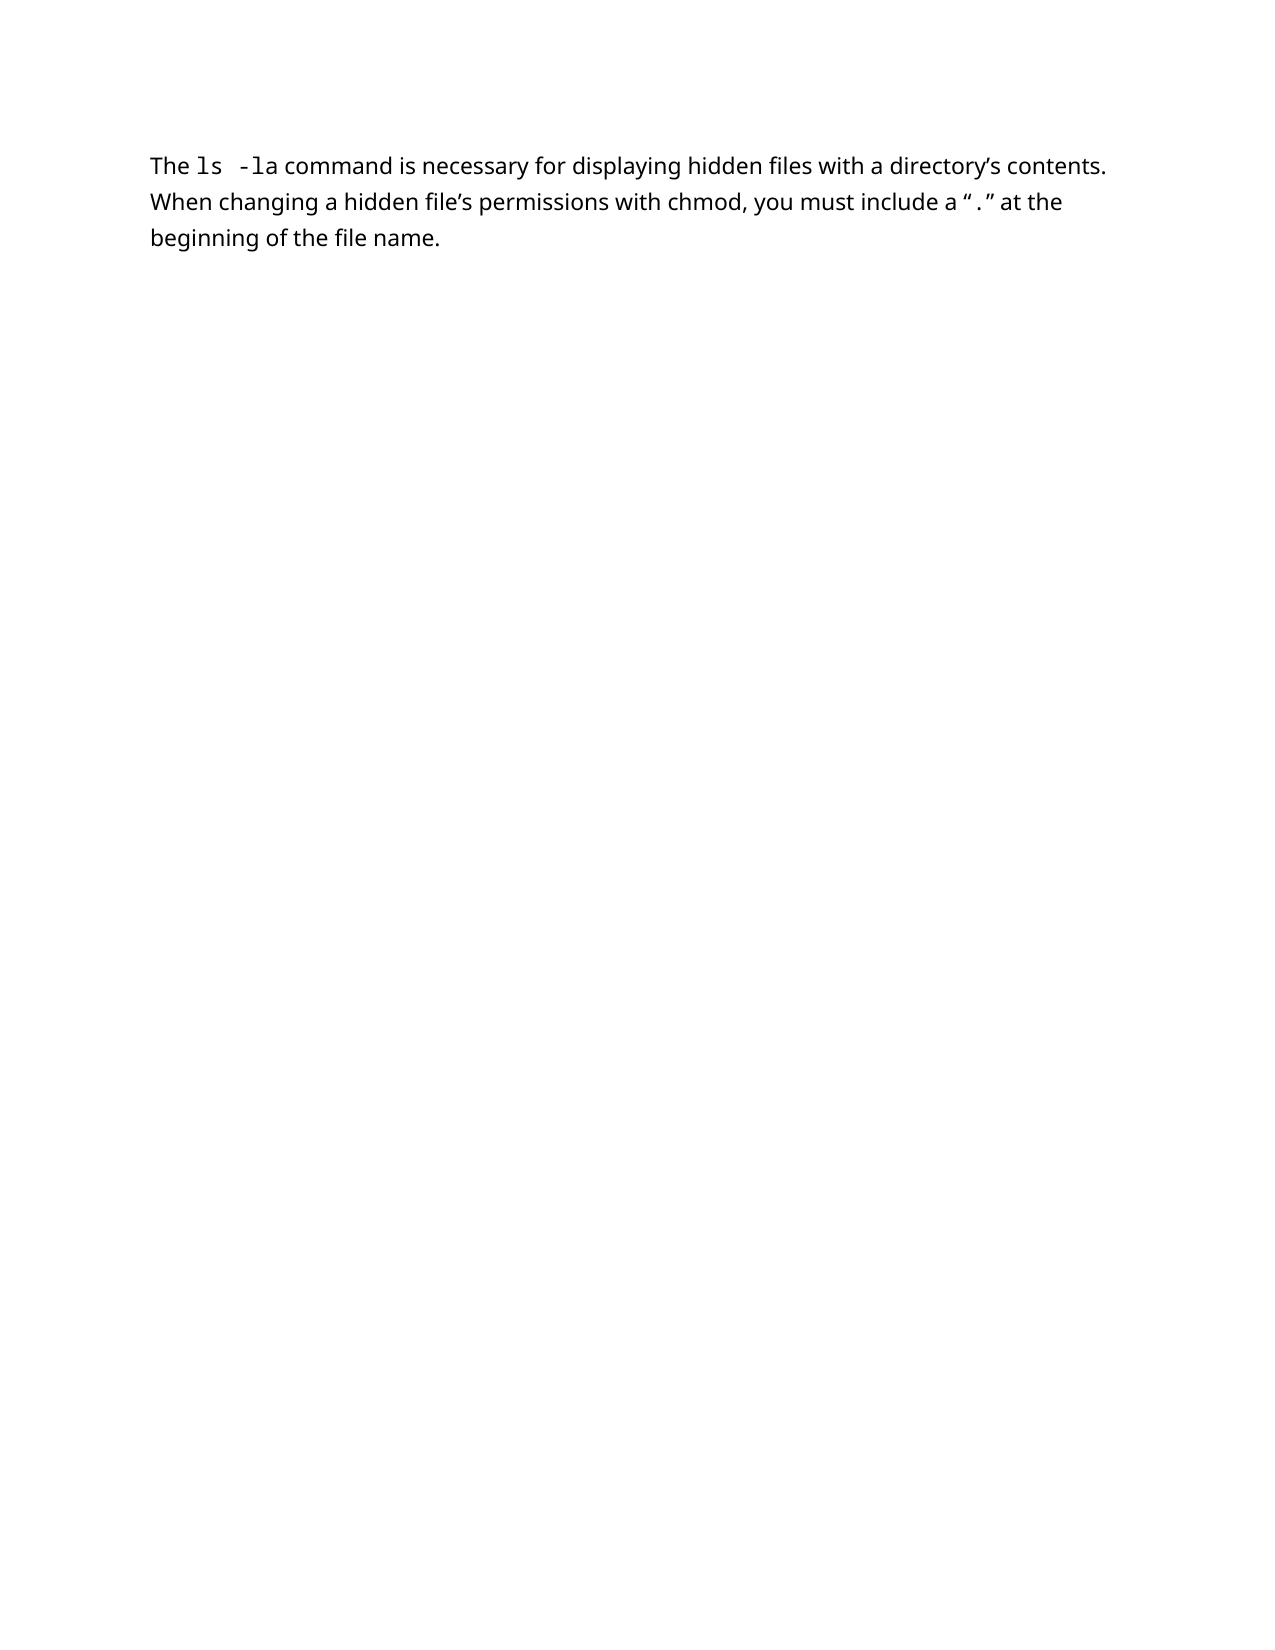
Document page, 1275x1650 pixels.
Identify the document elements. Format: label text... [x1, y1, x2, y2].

text When changing a hidden file’s permissions with chmod, you must include a “.” at the beginning of the file name. [150, 186, 1125, 253]
text The ls -la command is necessary for displaying hidden files with a directory’s contents. [150, 150, 1125, 181]
